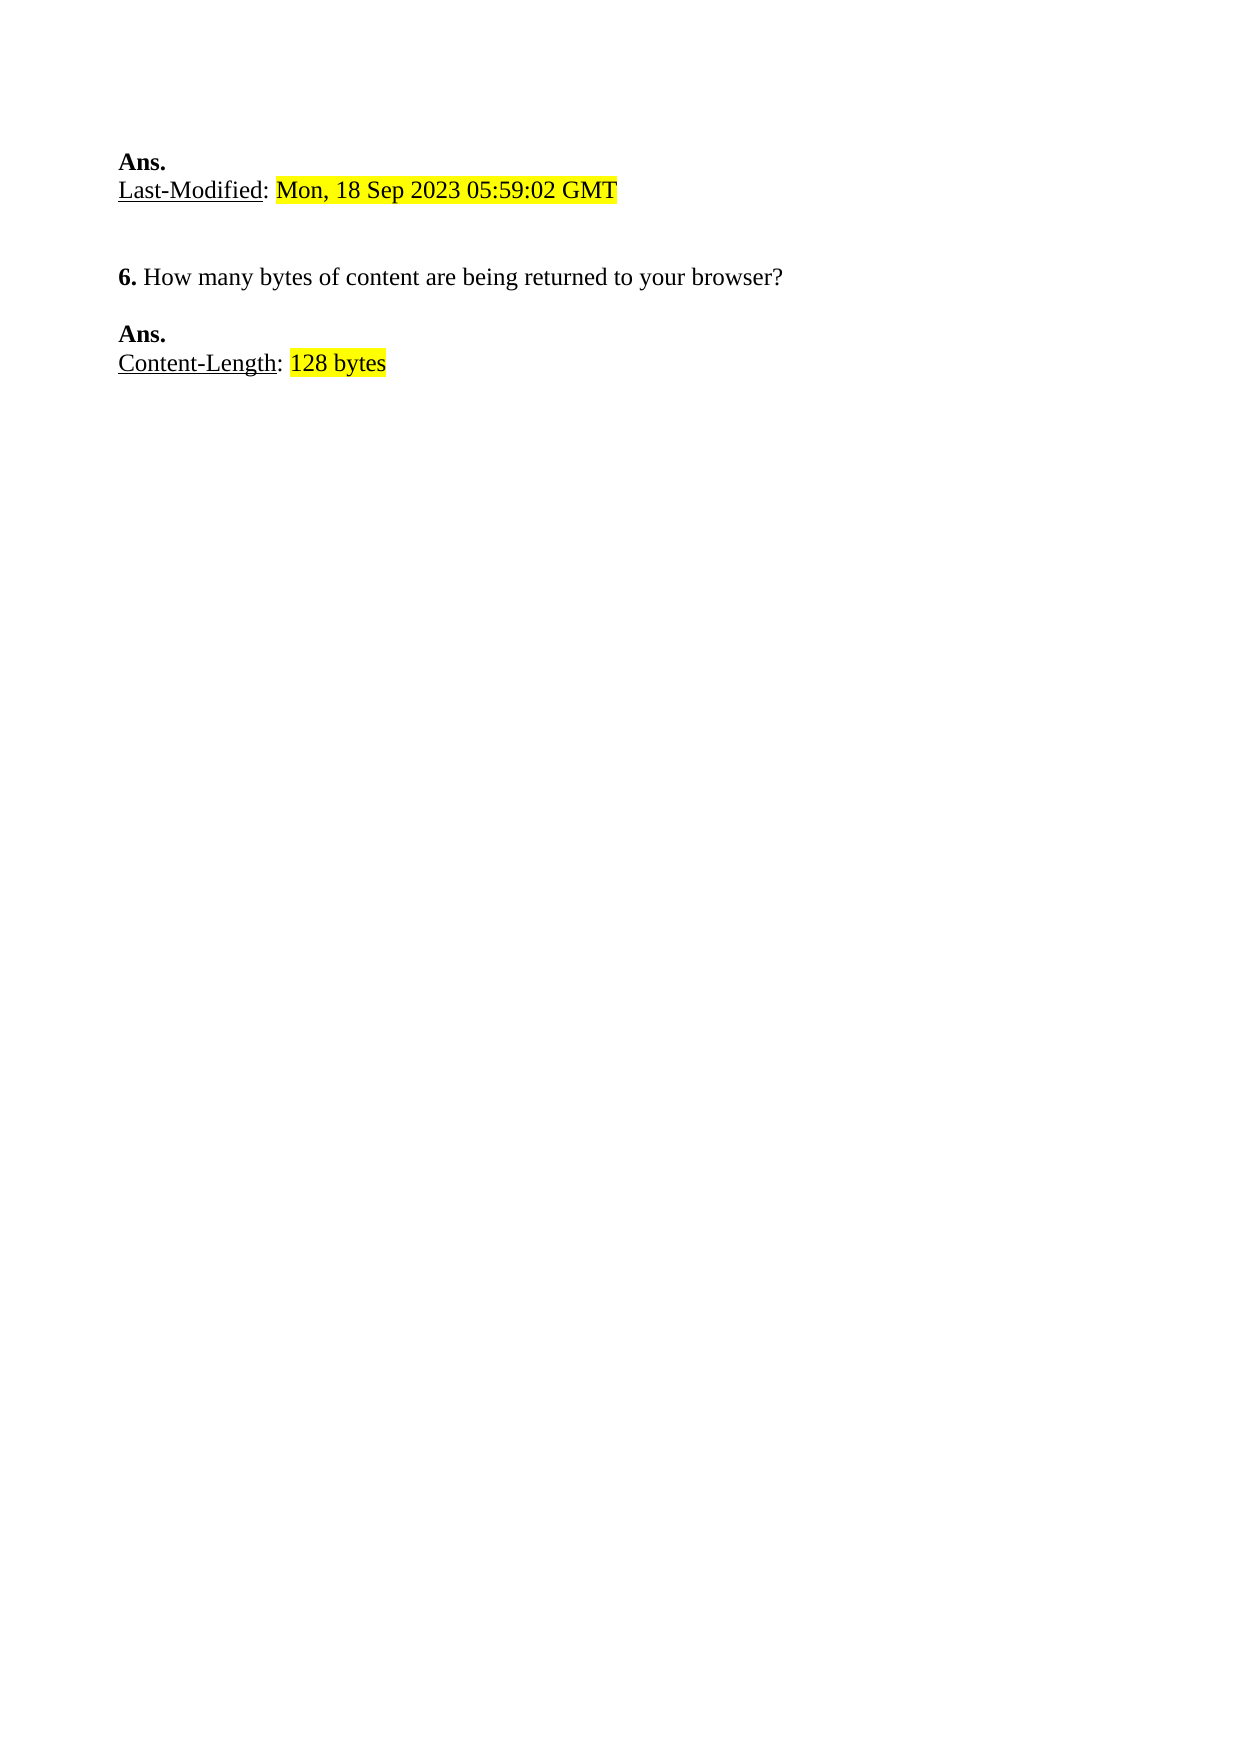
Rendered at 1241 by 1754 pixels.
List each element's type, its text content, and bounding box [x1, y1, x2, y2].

text Ans. [118, 319, 1122, 348]
text 6. How many bytes of content are being returned to your browser? [118, 262, 1122, 291]
text Last-Modified: Mon, 18 Sep 2023 05:59:02 GMT [118, 176, 1122, 204]
text Content-Length: 128 bytes [118, 348, 1122, 377]
text Ans. [118, 147, 1122, 176]
